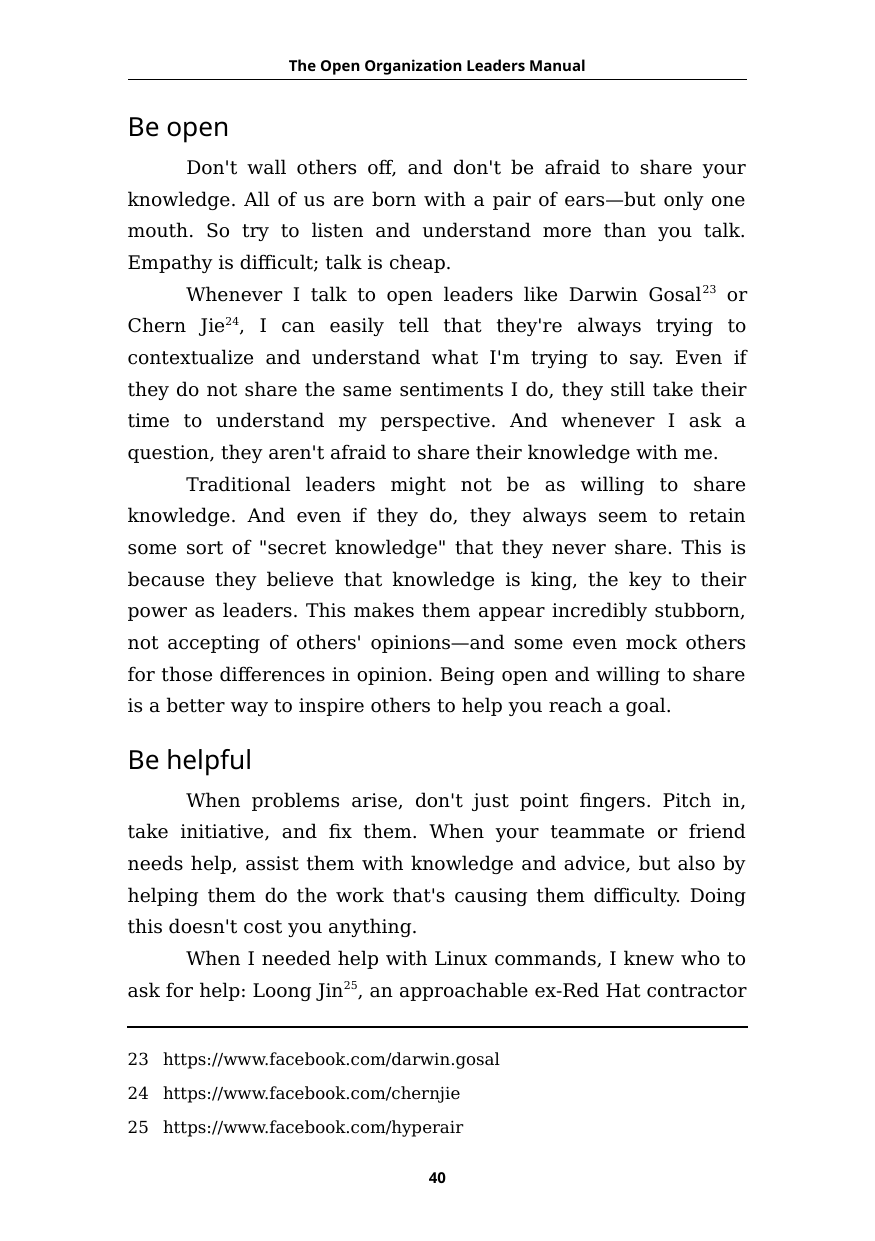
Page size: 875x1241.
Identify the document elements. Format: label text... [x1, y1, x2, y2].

text When problems arise, don't just point fingers. Pitch in, take initiative, and fix them. When your teammate or friend needs help, assist them with knowledge and advice, but also by helping them do the work that's causing them difficulty. Doing this doesn't cost you anything. [127, 790, 747, 938]
text Whenever I talk to open leaders like Darwin Gosal or Chern Jie, I can easily tell that they're always trying to contextualize and understand what I'm trying to say. Even if they do not share the same sentiments I do, they still take their time to understand my perspective. And whenever I ask a question, they aren't afraid to share their knowledge with me. [127, 284, 747, 464]
subtitle Be helpful [127, 742, 747, 777]
text https://www.facebook.com/hyperair [127, 1118, 747, 1138]
subtitle Be open [127, 109, 747, 144]
text When I needed help with Linux commands, I knew who to ask for help: Loong Jin, an approachable ex-Red Hat contractor [127, 948, 747, 1002]
text Traditional leaders might not be as willing to share knowledge. And even if they do, they always seem to retain some sort of "secret knowledge" that they never share. This is because they believe that knowledge is king, the key to their power as leaders. This makes them appear incredibly stubborn, not accepting of others' opinions—and some even mock others for those differences in opinion. Being open and willing to share is a better way to inspire others to help you reach a goal. [127, 474, 747, 717]
text https://www.facebook.com/darwin.gosal [127, 1049, 747, 1069]
text Don't wall others off, and don't be afraid to share your knowledge. All of us are born with a pair of ears—but only one mouth. So try to listen and understand more than you talk. Empathy is difficult; talk is cheap. [127, 157, 747, 274]
text https://www.facebook.com/chernjie [127, 1084, 747, 1103]
